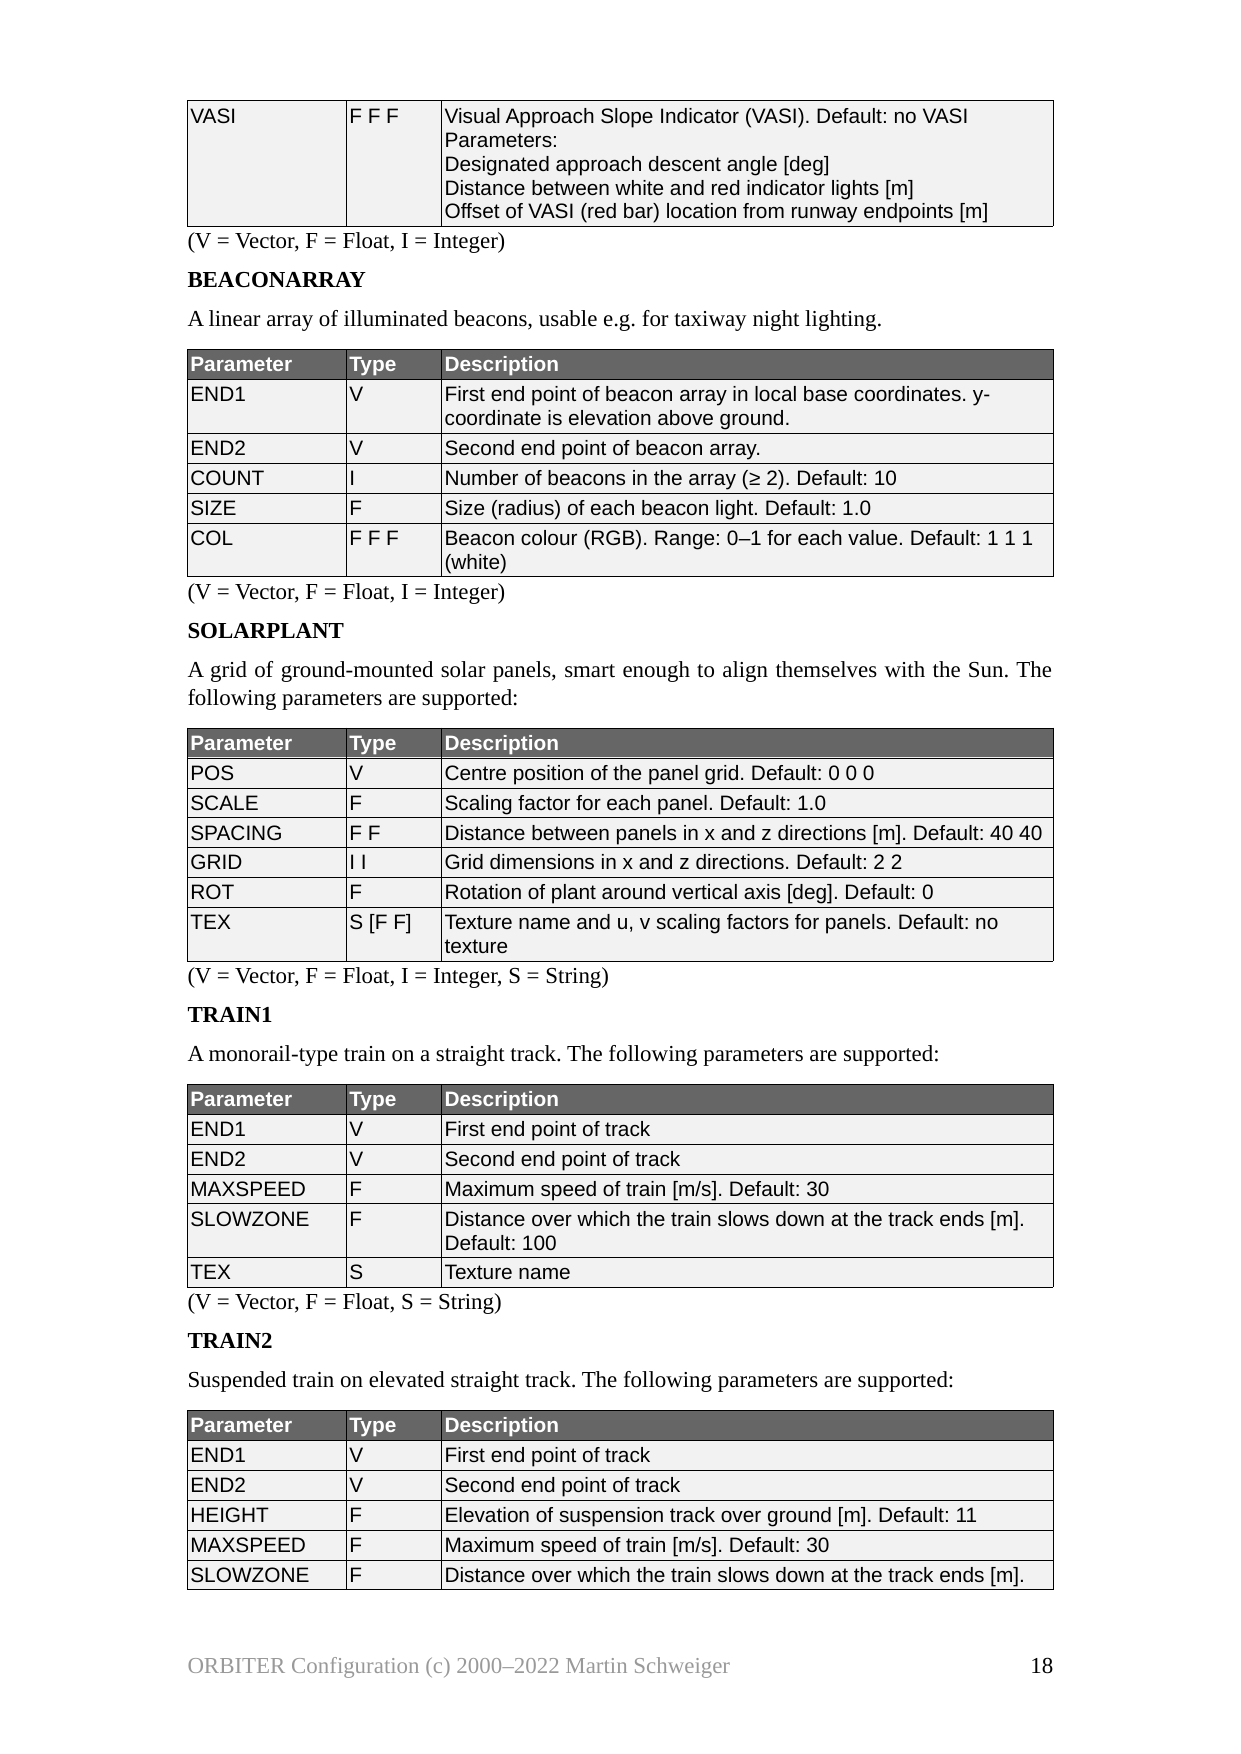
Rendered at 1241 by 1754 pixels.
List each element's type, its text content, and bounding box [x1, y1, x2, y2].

table_cell END1 [188, 1115, 346, 1143]
table_cell First end point of track [442, 1115, 1053, 1143]
table_cell Visual Approach Slope Indicator (VASI). Default: no VASI Parameters: Designated approach descent angle [deg] Distance between white and red indicator lights [m] Offset of VASI (red bar) location from runway endpoints [m] [442, 101, 1053, 226]
table_cell V [347, 434, 441, 463]
table_cell F [347, 1561, 441, 1589]
table_header Description [442, 1085, 1053, 1114]
table_cell Maximum speed of train [m/s]. Default: 30 [442, 1531, 1053, 1559]
table_cell Number of beacons in the array (≥ 2). Default: 10 [442, 464, 1053, 493]
table_cell TEX [188, 908, 346, 961]
table_cell END1 [188, 380, 346, 433]
table_cell SIZE [188, 494, 346, 522]
text A monorail-type train on a straight track. The following parameters are supported: [187, 1039, 1053, 1067]
table_cell Second end point of track [442, 1471, 1053, 1500]
table_cell Distance between panels in x and z directions [m]. Default: 40 40 [442, 818, 1053, 847]
table_cell I [347, 464, 441, 493]
table_cell Distance over which the train slows down at the track ends [m]. Default: 100 [442, 1204, 1053, 1257]
table_cell Maximum speed of train [m/s]. Default: 30 [442, 1175, 1053, 1203]
table_cell Texture name and u, v scaling factors for panels. Default: no texture [442, 908, 1053, 961]
table_cell F F [347, 818, 441, 847]
table_cell SLOWZONE [188, 1204, 346, 1257]
text SOLARPLANT [187, 615, 1053, 644]
table_cell V [347, 1471, 441, 1500]
table_header Parameter [188, 1085, 346, 1114]
table_header Parameter [188, 729, 346, 757]
table_cell V [347, 1115, 441, 1143]
table_header Parameter [188, 1411, 346, 1440]
table_cell F [347, 1531, 441, 1559]
table_cell END2 [188, 1471, 346, 1500]
table_header Description [442, 1411, 1053, 1440]
table_cell F [347, 1501, 441, 1529]
table_cell POS [188, 759, 346, 787]
table_cell Grid dimensions in x and z directions. Default: 2 2 [442, 848, 1053, 877]
table_cell COL [188, 524, 346, 576]
table_cell F [347, 494, 441, 522]
text (V = Vector, F = Float, I = Integer) [187, 577, 1053, 605]
table_cell SCALE [188, 789, 346, 817]
table_cell Second end point of beacon array. [442, 434, 1053, 463]
text TRAIN2 [187, 1326, 1053, 1354]
table_cell F [347, 789, 441, 817]
table_cell F [347, 878, 441, 907]
table_cell VASI [188, 101, 346, 226]
table_cell GRID [188, 848, 346, 877]
table_cell END2 [188, 1145, 346, 1173]
text Suspended train on elevated straight track. The following parameters are supported: [187, 1365, 1053, 1393]
table_cell TEX [188, 1258, 346, 1287]
table_header Type [347, 1411, 441, 1440]
table_cell F F F [347, 524, 441, 576]
table_header Type [347, 350, 441, 379]
table_cell First end point of track [442, 1441, 1053, 1470]
table_cell SLOWZONE [188, 1561, 346, 1589]
table_cell END1 [188, 1441, 346, 1470]
table_header Description [442, 350, 1053, 379]
table_cell S [F F] [347, 908, 441, 961]
text BEACONARRAY [187, 265, 1053, 293]
table_cell V [347, 380, 441, 433]
table_cell Centre position of the panel grid. Default: 0 0 0 [442, 759, 1053, 787]
table_cell Distance over which the train slows down at the track ends [m]. [442, 1561, 1053, 1589]
table_cell Rotation of plant around vertical axis [deg]. Default: 0 [442, 878, 1053, 907]
table_header Type [347, 1085, 441, 1114]
table_header Parameter [188, 350, 346, 379]
text A linear array of illuminated beacons, usable e.g. for taxiway night lighting. [187, 304, 1053, 332]
table_cell V [347, 1145, 441, 1173]
table_cell MAXSPEED [188, 1531, 346, 1559]
table_cell F F F [347, 101, 441, 226]
text (V = Vector, F = Float, S = String) [187, 1288, 1053, 1316]
table_cell COUNT [188, 464, 346, 493]
table_cell V [347, 759, 441, 787]
table_cell F [347, 1204, 441, 1257]
table_cell Scaling factor for each panel. Default: 1.0 [442, 789, 1053, 817]
table_cell First end point of beacon array in local base coordinates. y-coordinate is elevation above ground. [442, 380, 1053, 433]
table_header Type [347, 729, 441, 757]
table_cell I I [347, 848, 441, 877]
table_cell V [347, 1441, 441, 1470]
table_cell F [347, 1175, 441, 1203]
table_cell Beacon colour (RGB). Range: 0–1 for each value. Default: 1 1 1 (white) [442, 524, 1053, 576]
table_cell Texture name [442, 1258, 1053, 1287]
table_cell MAXSPEED [188, 1175, 346, 1203]
text (V = Vector, F = Float, I = Integer) [187, 227, 1053, 254]
table_header Description [442, 729, 1053, 757]
table_cell ROT [188, 878, 346, 907]
table_cell Second end point of track [442, 1145, 1053, 1173]
text (V = Vector, F = Float, I = Integer, S = String) [187, 962, 1053, 989]
table_cell SPACING [188, 818, 346, 847]
table_cell END2 [188, 434, 346, 463]
table_cell Size (radius) of each beacon light. Default: 1.0 [442, 494, 1053, 522]
text TRAIN1 [187, 1000, 1053, 1028]
text A grid of ground-mounted solar panels, smart enough to align themselves with the Sun. The following parameters are supported: [187, 654, 1053, 711]
table_cell Elevation of suspension track over ground [m]. Default: 11 [442, 1501, 1053, 1529]
table_cell S [347, 1258, 441, 1287]
table_cell HEIGHT [188, 1501, 346, 1529]
